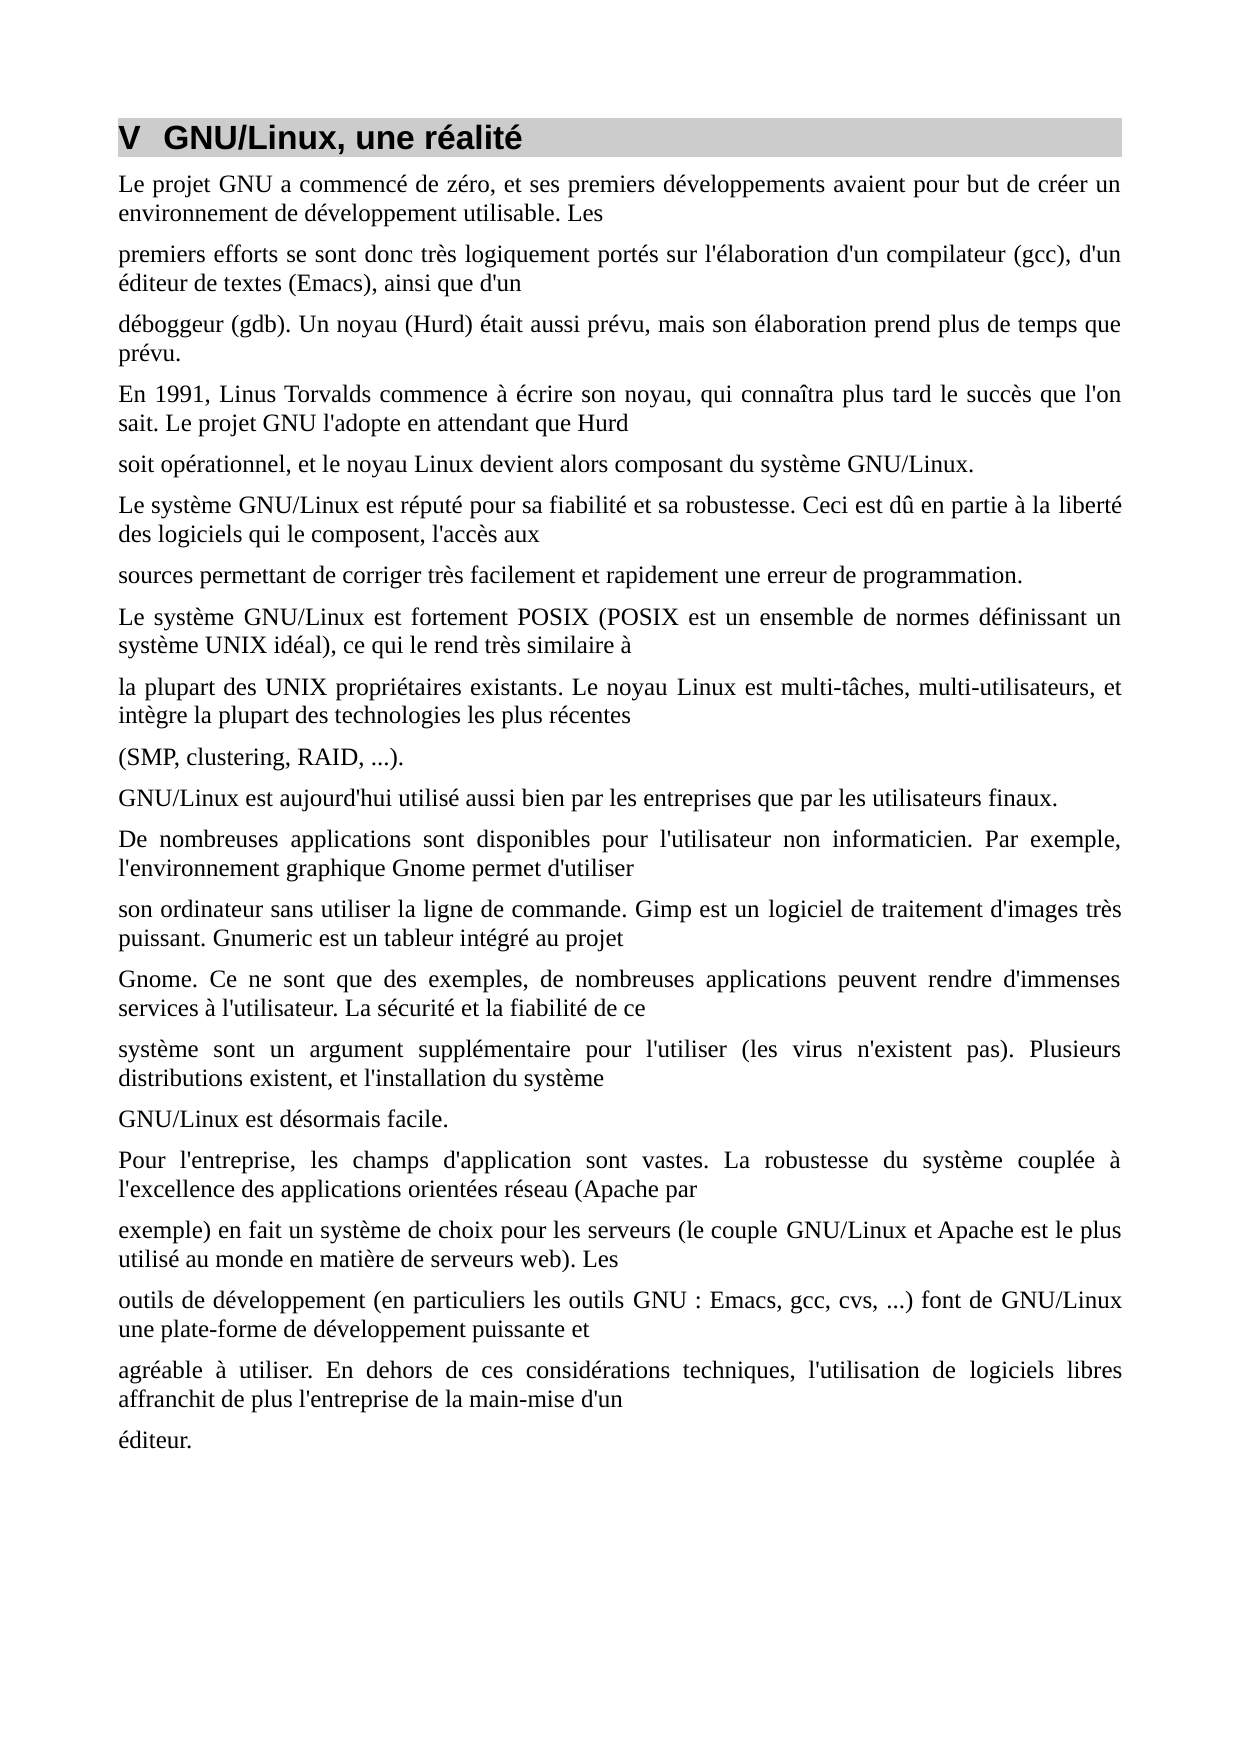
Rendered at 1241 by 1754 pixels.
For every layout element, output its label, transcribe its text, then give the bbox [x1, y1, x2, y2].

text premiers efforts se sont donc très logiquement portés sur l'élaboration d'un compilateur (gcc), d'un éditeur de textes (Emacs), ainsi que d'un [118, 239, 1122, 297]
text sources permettant de corriger très facilement et rapidement une erreur de programmation. [118, 561, 1122, 589]
text système sont un argument supplémentaire pour l'utiliser (les virus n'existent pas). Plusieurs distributions existent, et l'installation du système [118, 1034, 1122, 1092]
text agréable à utiliser. En dehors de ces considérations techniques, l'utilisation de logiciels libres affranchit de plus l'entreprise de la main-mise d'un [118, 1356, 1122, 1413]
text soit opérationnel, et le noyau Linux devient alors composant du système GNU/Linux. [118, 449, 1122, 478]
text Le projet GNU a commencé de zéro, et ses premiers développements avaient pour but de créer un environnement de développement utilisable. Les [118, 169, 1122, 227]
text son ordinateur sans utiliser la ligne de commande. Gimp est un logiciel de traitement d'images très puissant. Gnumeric est un tableur intégré au projet [118, 894, 1122, 952]
text Pour l'entreprise, les champs d'application sont vastes. La robustesse du système couplée à l'excellence des applications orientées réseau (Apache par [118, 1146, 1122, 1203]
text Le système GNU/Linux est fortement POSIX (POSIX est un ensemble de normes définissant un système UNIX idéal), ce qui le rend très similaire à [118, 602, 1122, 659]
text outils de développement (en particuliers les outils GNU : Emacs, gcc, cvs, ...) font de GNU/Linux une plate-forme de développement puissante et [118, 1286, 1122, 1343]
text (SMP, clustering, RAID, ...). [118, 742, 1122, 771]
text De nombreuses applications sont disponibles pour l'utilisateur non informaticien. Par exemple, l'environnement graphique Gnome permet d'utiliser [118, 824, 1122, 882]
text En 1991, Linus Torvalds commence à écrire son noyau, qui connaîtra plus tard le succès que l'on sait. Le projet GNU l'adopte en attendant que Hurd [118, 379, 1122, 437]
text la plupart des UNIX propriétaires existants. Le noyau Linux est multi-tâches, multi-utilisateurs, et intègre la plupart des technologies les plus récentes [118, 672, 1122, 729]
text GNU/Linux est désormais facile. [118, 1104, 1122, 1133]
text exemple) en fait un système de choix pour les serveurs (le couple GNU/Linux et Apache est le plus utilisé au monde en matière de serveurs web). Les [118, 1216, 1122, 1273]
subtitle GNU/Linux, une réalité [118, 118, 1122, 157]
text Le système GNU/Linux est réputé pour sa fiabilité et sa robustesse. Ceci est dû en partie à la liberté des logiciels qui le composent, l'accès aux [118, 491, 1122, 548]
text Gnome. Ce ne sont que des exemples, de nombreuses applications peuvent rendre d'immenses services à l'utilisateur. La sécurité et la fiabilité de ce [118, 964, 1122, 1022]
text éditeur. [118, 1426, 1122, 1454]
text GNU/Linux est aujourd'hui utilisé aussi bien par les entreprises que par les utilisateurs finaux. [118, 783, 1122, 812]
text déboggeur (gdb). Un noyau (Hurd) était aussi prévu, mais son élaboration prend plus de temps que prévu. [118, 309, 1122, 367]
